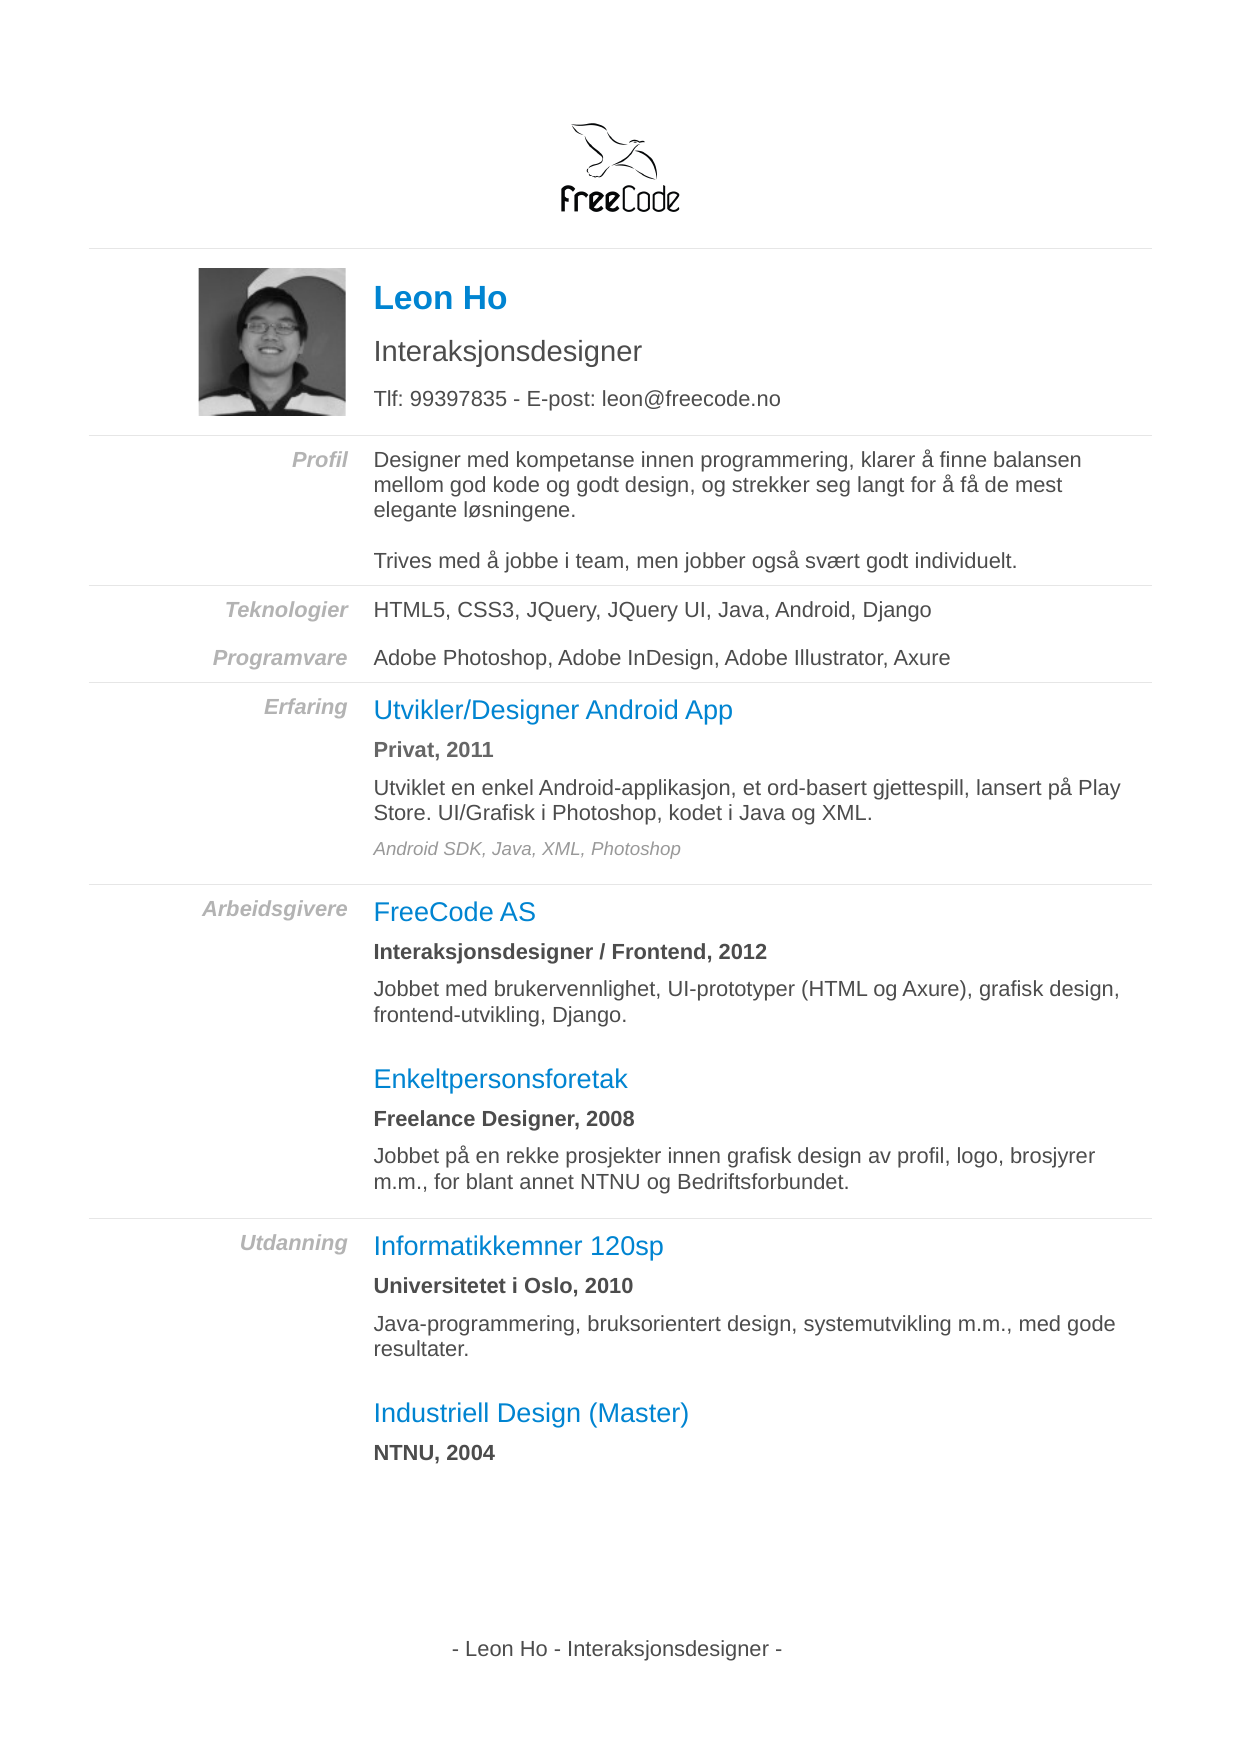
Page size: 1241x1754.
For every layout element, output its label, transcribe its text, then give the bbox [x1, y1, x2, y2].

table_cell Enkeltpersonsforetak Freelance Designer, 2008 Jobbet på en rekke prosjekter innen grafisk design av profil, logo, brosjyrer m.m., for blant annet NTNU og Bedriftsforbundet. [361, 1051, 1152, 1218]
table_cell Adobe Photoshop, Adobe InDesign, Adobe Illustrator, Axure [361, 634, 1152, 682]
table_cell Programvare [89, 634, 361, 682]
picture [561, 123, 680, 212]
table_cell HTML5, CSS3, JQuery, JQuery UI, Java, Android, Django [361, 586, 1152, 633]
table_cell Leon Ho Interaksjonsdesigner Tlf: 99397835 - E-post: leon@freecode.no [361, 249, 1152, 435]
picture [198, 268, 346, 416]
table_cell Profil [89, 436, 361, 585]
table_cell [89, 1385, 361, 1527]
table_header [89, 89, 1152, 248]
table_cell [89, 249, 187, 435]
table_cell FreeCode AS Interaksjonsdesigner / Frontend, 2012 Jobbet med brukervennlighet, UI-prototyper (HTML og Axure), grafisk design, frontend-utvikling, Django. [361, 885, 1152, 1051]
table_cell Teknologier [89, 586, 361, 633]
table_cell Utvikler/Designer Android App Privat, 2011 Utviklet en enkel Android-applikasjon, et ord-basert gjettespill, lansert på Play Store. UI/Grafisk i Photoshop, kodet i Java og XML. Android SDK, Java, XML, Photoshop [361, 683, 1152, 884]
table_cell Designer med kompetanse innen programmering, klarer å finne balansen mellom god kode og godt design, og strekker seg langt for å få de mest elegante løsningene. Trives med å jobbe i team, men jobber også svært godt individuelt. [361, 436, 1152, 585]
table_cell Arbeidsgivere [89, 885, 361, 1051]
table_cell Industriell Design (Master) NTNU, 2004 [361, 1385, 1152, 1527]
table_cell Informatikkemner 120sp Universitetet i Oslo, 2010 Java-programmering, bruksorientert design, systemutvikling m.m., med gode resultater. [361, 1219, 1152, 1385]
table_cell Utdanning [89, 1219, 361, 1385]
table_cell [89, 1051, 361, 1218]
table_cell [187, 249, 361, 435]
table_cell Erfaring [89, 683, 361, 884]
